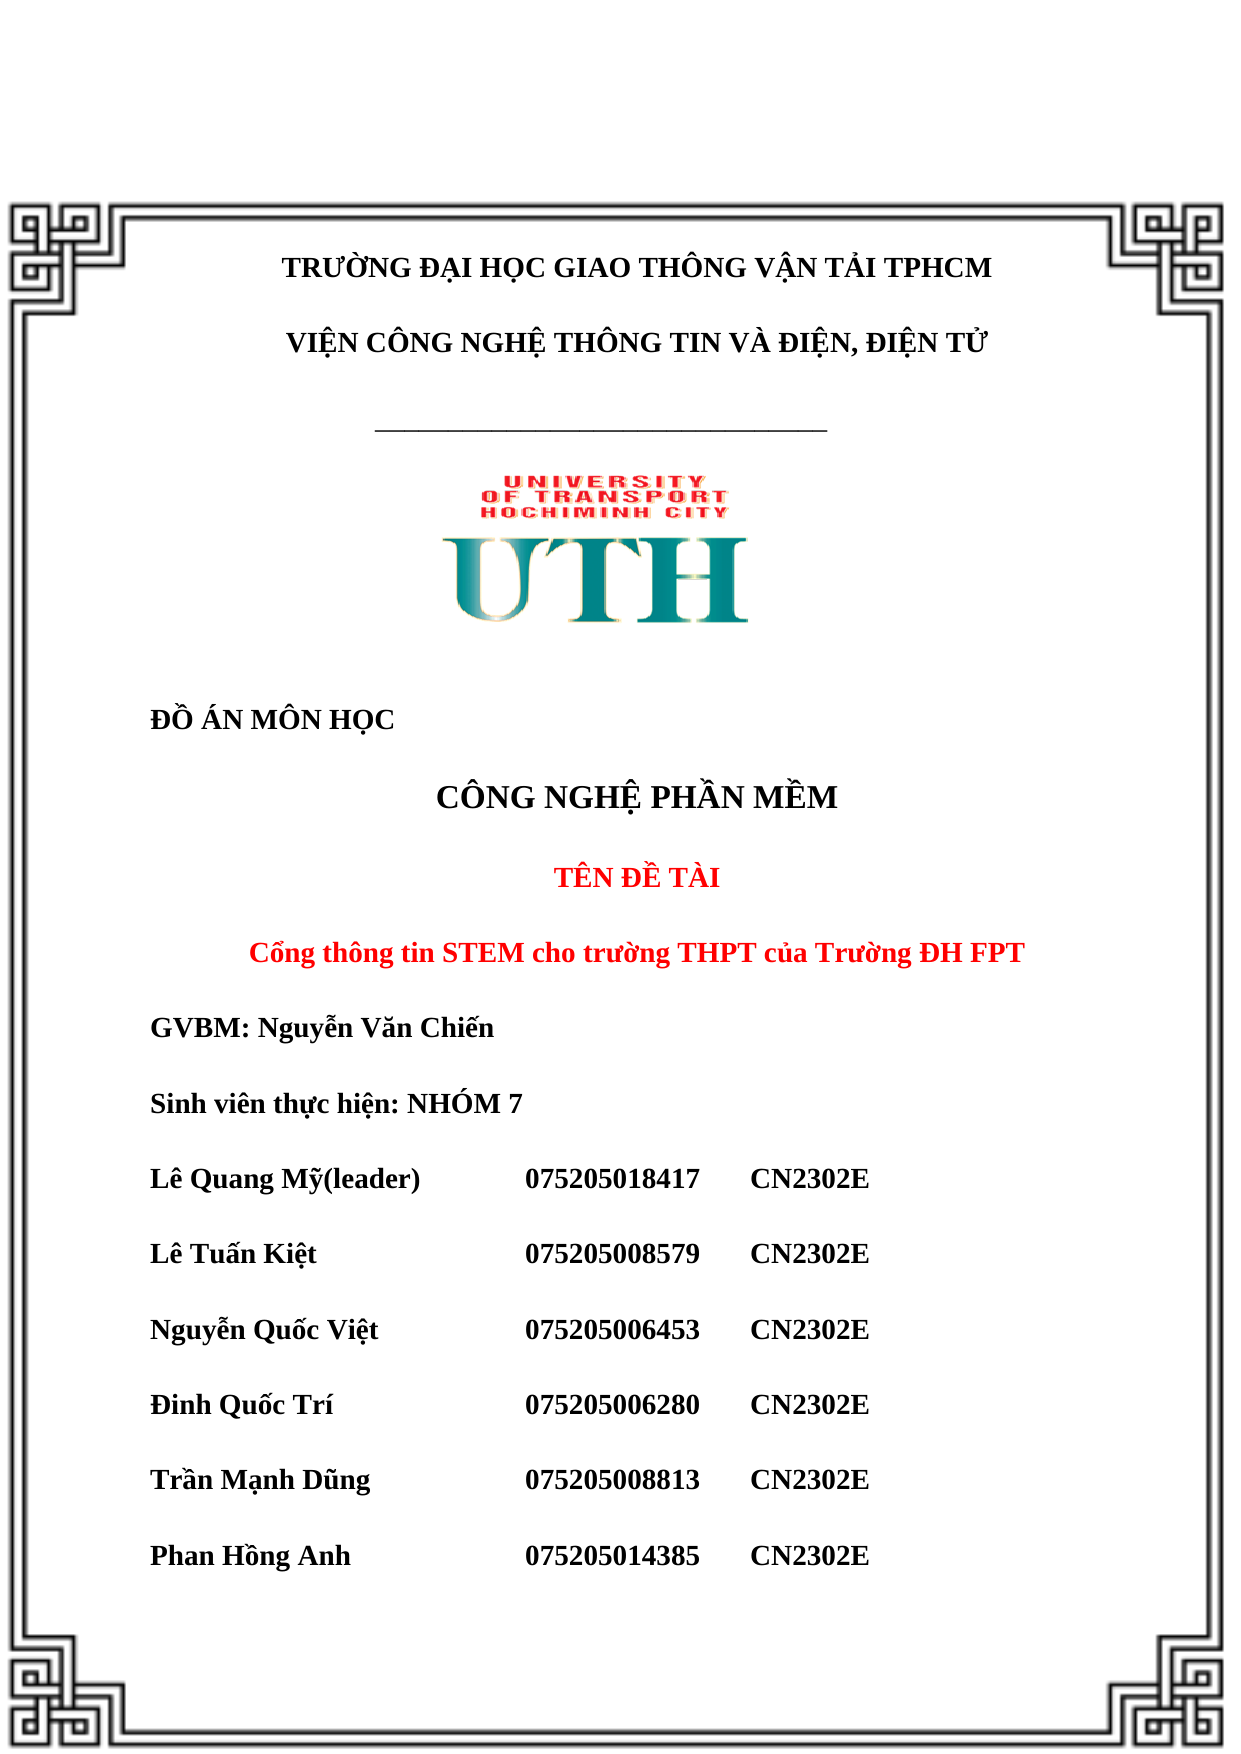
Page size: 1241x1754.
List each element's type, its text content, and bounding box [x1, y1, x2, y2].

text Phan Hồng Anh 075205014385 CN2302E [150, 1538, 1124, 1571]
text VIỆN CÔNG NGHỆ THÔNG TIN VÀ ĐIỆN, ĐIỆN TỬ [150, 326, 1124, 359]
text GVBM: Nguyễn Văn Chiến [150, 1011, 1124, 1044]
text Trần Mạnh Dũng 075205008813 CN2302E [150, 1462, 1124, 1496]
text Nguyễn Quốc Việt 075205006453 CN2302E [150, 1312, 1124, 1345]
text Đinh Quốc Trí 075205006280 CN2302E [150, 1387, 1124, 1421]
text ĐỒ ÁN MÔN HỌC [150, 702, 1124, 736]
text TÊN ĐỀ TÀI [150, 860, 1124, 893]
text CÔNG NGHỆ PHẦN MỀM [150, 777, 1124, 816]
text _______________________________ [150, 401, 1124, 434]
text Cổng thông tin STEM cho trường THPT của Trường ĐH FPT [150, 935, 1124, 969]
text Sinh viên thực hiện: NHÓM 7 [150, 1086, 1124, 1119]
picture [0, 168, 1241, 1754]
text Lê Tuấn Kiệt 075205008579 CN2302E [150, 1237, 1124, 1270]
text TRƯỜNG ĐẠI HỌC GIAO THÔNG VẬN TẢI TPHCM [150, 250, 1124, 284]
text Lê Quang Mỹ(leader) 075205018417 CN2302E [150, 1161, 1124, 1195]
